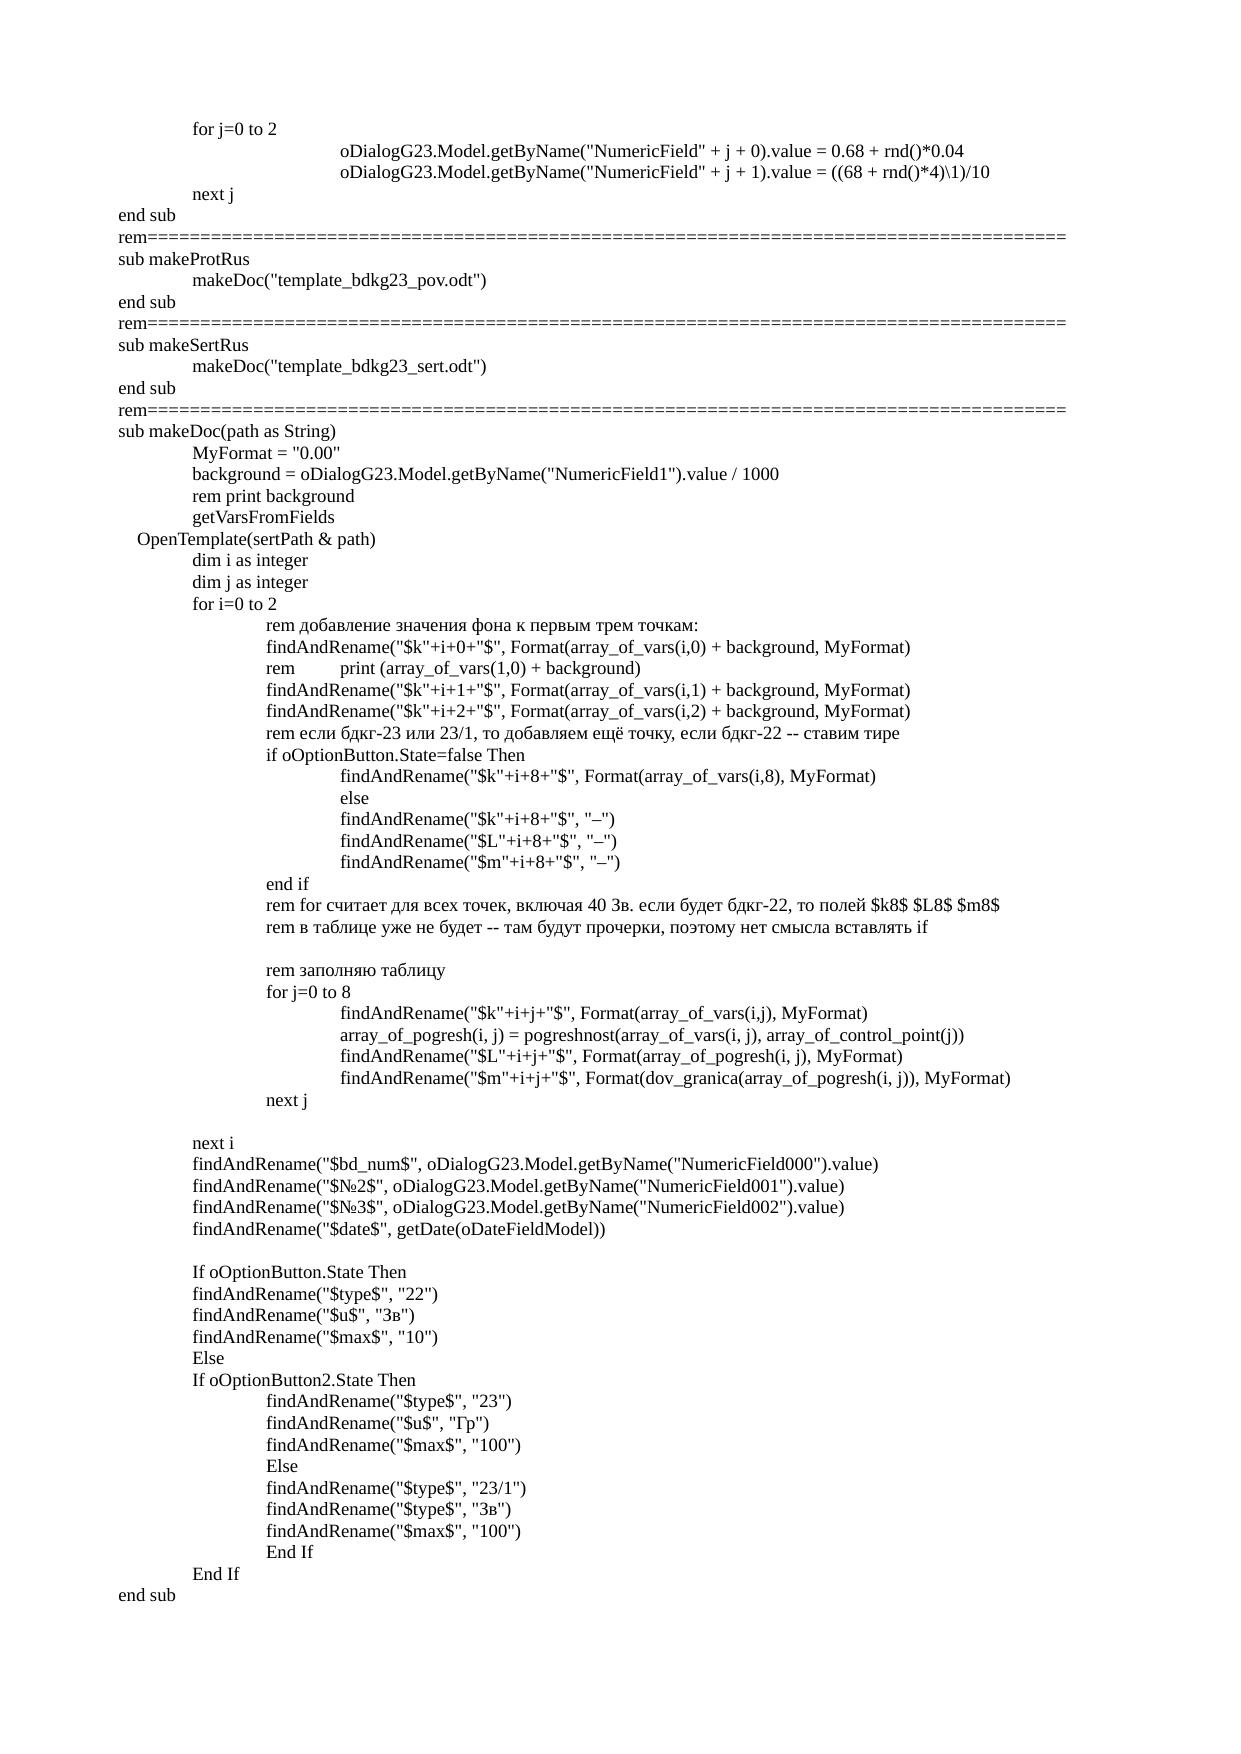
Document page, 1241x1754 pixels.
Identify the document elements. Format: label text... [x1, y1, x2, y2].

text findAndRename("$№3$", oDialogG23.Model.getByName("NumericField002").value) [118, 1196, 1122, 1218]
text if oOptionButton.State=false Then [118, 743, 1122, 765]
text end sub [118, 1584, 1122, 1606]
text findAndRename("$L"+i+j+"$", Format(array_of_pogresh(i, j), MyFormat) [118, 1045, 1122, 1067]
text findAndRename("$k"+i+8+"$", Format(array_of_vars(i,8), MyFormat) [118, 765, 1122, 787]
text findAndRename("$type$", "22") [118, 1282, 1122, 1304]
text end sub [118, 377, 1122, 398]
text sub makeSertRus [118, 334, 1122, 355]
text findAndRename("$L"+i+8+"$", "–") [118, 830, 1122, 851]
text rem print background [118, 485, 1122, 506]
text findAndRename("$date$", getDate(oDateFieldModel)) [118, 1218, 1122, 1239]
text for j=0 to 8 [118, 981, 1122, 1002]
text dim j as integer [118, 571, 1122, 592]
text rem print (array_of_vars(1,0) + background) [118, 657, 1122, 679]
text dim i as integer [118, 549, 1122, 571]
text findAndRename("$m"+i+j+"$", Format(dov_granica(array_of_pogresh(i, j)), MyFormat) [118, 1067, 1122, 1088]
text Else [118, 1455, 1122, 1477]
text rem======================================================================================= [118, 226, 1122, 247]
text End If [118, 1563, 1122, 1584]
text findAndRename("$type$", "23/1") [118, 1477, 1122, 1498]
text rem======================================================================================= [118, 398, 1122, 420]
text findAndRename("$k"+i+j+"$", Format(array_of_vars(i,j), MyFormat) [118, 1002, 1122, 1024]
text rem добавление значения фона к первым трем точкам: [118, 614, 1122, 636]
text findAndRename("$type$", "23") [118, 1390, 1122, 1412]
text OpenTemplate(sertPath & path) [118, 528, 1122, 549]
text If oOptionButton2.State Then [118, 1369, 1122, 1390]
text oDialogG23.Model.getByName("NumericField" + j + 0).value = 0.68 + rnd()*0.04 [118, 140, 1122, 161]
text findAndRename("$max$", "10") [118, 1326, 1122, 1347]
text findAndRename("$max$", "100") [118, 1433, 1122, 1455]
text else [118, 787, 1122, 808]
text findAndRename("$u$", "Гр") [118, 1412, 1122, 1433]
text rem======================================================================================= [118, 312, 1122, 334]
text makeDoc("template_bdkg23_sert.odt") [118, 355, 1122, 377]
text getVarsFromFields [118, 506, 1122, 528]
text findAndRename("$k"+i+2+"$", Format(array_of_vars(i,2) + background, MyFormat) [118, 700, 1122, 722]
text End If [118, 1541, 1122, 1563]
text end sub [118, 204, 1122, 226]
text MyFormat = "0.00" [118, 442, 1122, 463]
text makeDoc("template_bdkg23_pov.odt") [118, 269, 1122, 291]
text for j=0 to 2 [118, 118, 1122, 140]
text Else [118, 1347, 1122, 1369]
text next j [118, 183, 1122, 204]
text findAndRename("$m"+i+8+"$", "–") [118, 851, 1122, 873]
text findAndRename("$max$", "100") [118, 1520, 1122, 1541]
text sub makeDoc(path as String) [118, 420, 1122, 442]
text findAndRename("$k"+i+0+"$", Format(array_of_vars(i,0) + background, MyFormat) [118, 636, 1122, 657]
text for i=0 to 2 [118, 592, 1122, 614]
text rem если бдкг-23 или 23/1, то добавляем ещё точку, если бдкг-22 -- ставим тире [118, 722, 1122, 743]
text sub makeProtRus [118, 247, 1122, 269]
text end sub [118, 291, 1122, 312]
text findAndRename("$u$", "Зв") [118, 1304, 1122, 1326]
text array_of_pogresh(i, j) = pogreshnost(array_of_vars(i, j), array_of_control_point(j)) [118, 1024, 1122, 1045]
text end if [118, 873, 1122, 894]
text findAndRename("$k"+i+1+"$", Format(array_of_vars(i,1) + background, MyFormat) [118, 679, 1122, 700]
text findAndRename("$№2$", oDialogG23.Model.getByName("NumericField001").value) [118, 1175, 1122, 1196]
text findAndRename("$k"+i+8+"$", "–") [118, 808, 1122, 830]
text findAndRename("$type$", "Зв") [118, 1498, 1122, 1520]
text rem заполняю таблицу [118, 959, 1122, 981]
text If oOptionButton.State Then [118, 1261, 1122, 1282]
text next i [118, 1132, 1122, 1153]
text rem for считает для всех точек, включая 40 Зв. если будет бдкг-22, то полей $k8$ $L8$ $m8$ [118, 894, 1122, 916]
text next j [118, 1088, 1122, 1110]
text background = oDialogG23.Model.getByName("NumericField1").value / 1000 [118, 463, 1122, 485]
text rem в таблице уже не будет -- там будут прочерки, поэтому нет смысла вставлять if [118, 916, 1122, 937]
text findAndRename("$bd_num$", oDialogG23.Model.getByName("NumericField000").value) [118, 1153, 1122, 1175]
text oDialogG23.Model.getByName("NumericField" + j + 1).value = ((68 + rnd()*4)\1)/10 [118, 161, 1122, 183]
